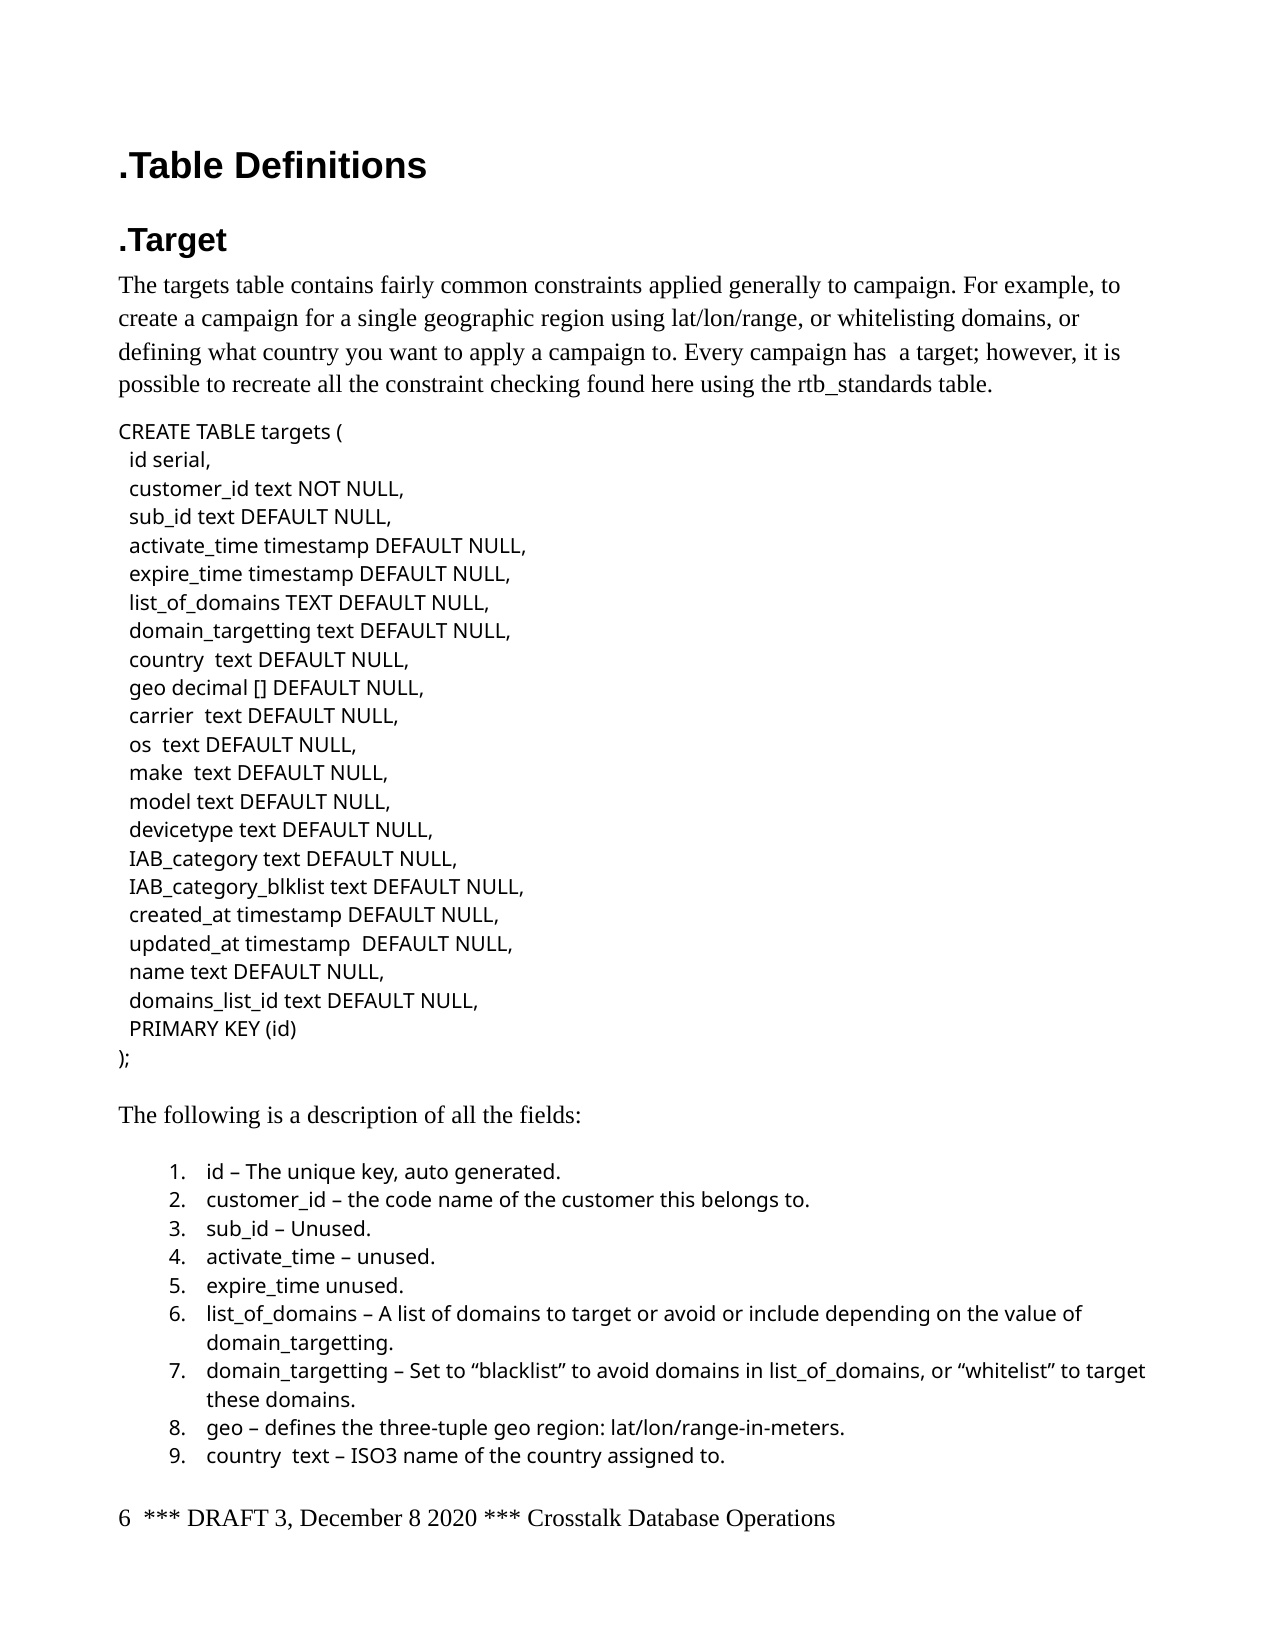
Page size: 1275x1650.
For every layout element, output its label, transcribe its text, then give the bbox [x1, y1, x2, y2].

list sub_id – Unused. [168, 1214, 1157, 1242]
text country text DEFAULT NULL, [118, 645, 1157, 673]
text domain_targetting text DEFAULT NULL, [118, 616, 1157, 645]
list customer_id – the code name of the customer this belongs to. [168, 1186, 1157, 1214]
text name text DEFAULT NULL, [118, 957, 1157, 986]
text IAB_category_blklist text DEFAULT NULL, [118, 872, 1157, 901]
text list_of_domains TEXT DEFAULT NULL, [118, 588, 1157, 616]
text updated_at timestamp DEFAULT NULL, [118, 929, 1157, 957]
text customer_id text NOT NULL, [118, 474, 1157, 502]
subtitle Table Definitions [118, 143, 1157, 186]
text domains_list_id text DEFAULT NULL, [118, 986, 1157, 1014]
text The following is a description of all the fields: [118, 1100, 1157, 1128]
text created_at timestamp DEFAULT NULL, [118, 901, 1157, 929]
list id – The unique key, auto generated. [168, 1157, 1157, 1186]
text activate_time timestamp DEFAULT NULL, [118, 531, 1157, 559]
text carrier text DEFAULT NULL, [118, 702, 1157, 730]
text expire_time timestamp DEFAULT NULL, [118, 559, 1157, 588]
list activate_time – unused. [168, 1242, 1157, 1271]
text devicetype text DEFAULT NULL, [118, 815, 1157, 844]
text geo decimal [] DEFAULT NULL, [118, 673, 1157, 702]
list list_of_domains – A list of domains to target or avoid or include depending on the value of domain_targetting. [168, 1299, 1157, 1356]
text sub_id text DEFAULT NULL, [118, 502, 1157, 531]
text id serial, [118, 446, 1157, 474]
text The targets table contains fairly common constraints applied generally to campaign. For example, to create a campaign for a single geographic region using lat/lon/range, or whitelisting domains, or defining what country you want to apply a campaign to. Every campaign has a target; however, it is possible to recreate all the constraint checking found here using the rtb_standards table. [118, 271, 1157, 398]
text PRIMARY KEY (id) [118, 1014, 1157, 1043]
list country text – ISO3 name of the country assigned to. [168, 1442, 1157, 1470]
text model text DEFAULT NULL, [118, 787, 1157, 815]
list expire_time unused. [168, 1271, 1157, 1299]
text make text DEFAULT NULL, [118, 758, 1157, 787]
list geo – defines the three-tuple geo region: lat/lon/range-in-meters. [168, 1413, 1157, 1442]
list domain_targetting – Set to “blacklist” to avoid domains in list_of_domains, or “whitelist” to target these domains. [168, 1356, 1157, 1413]
text CREATE TABLE targets ( [118, 417, 1157, 446]
text os text DEFAULT NULL, [118, 730, 1157, 758]
subtitle Target [118, 219, 1157, 258]
text IAB_category text DEFAULT NULL, [118, 844, 1157, 872]
text ); [118, 1043, 1157, 1071]
